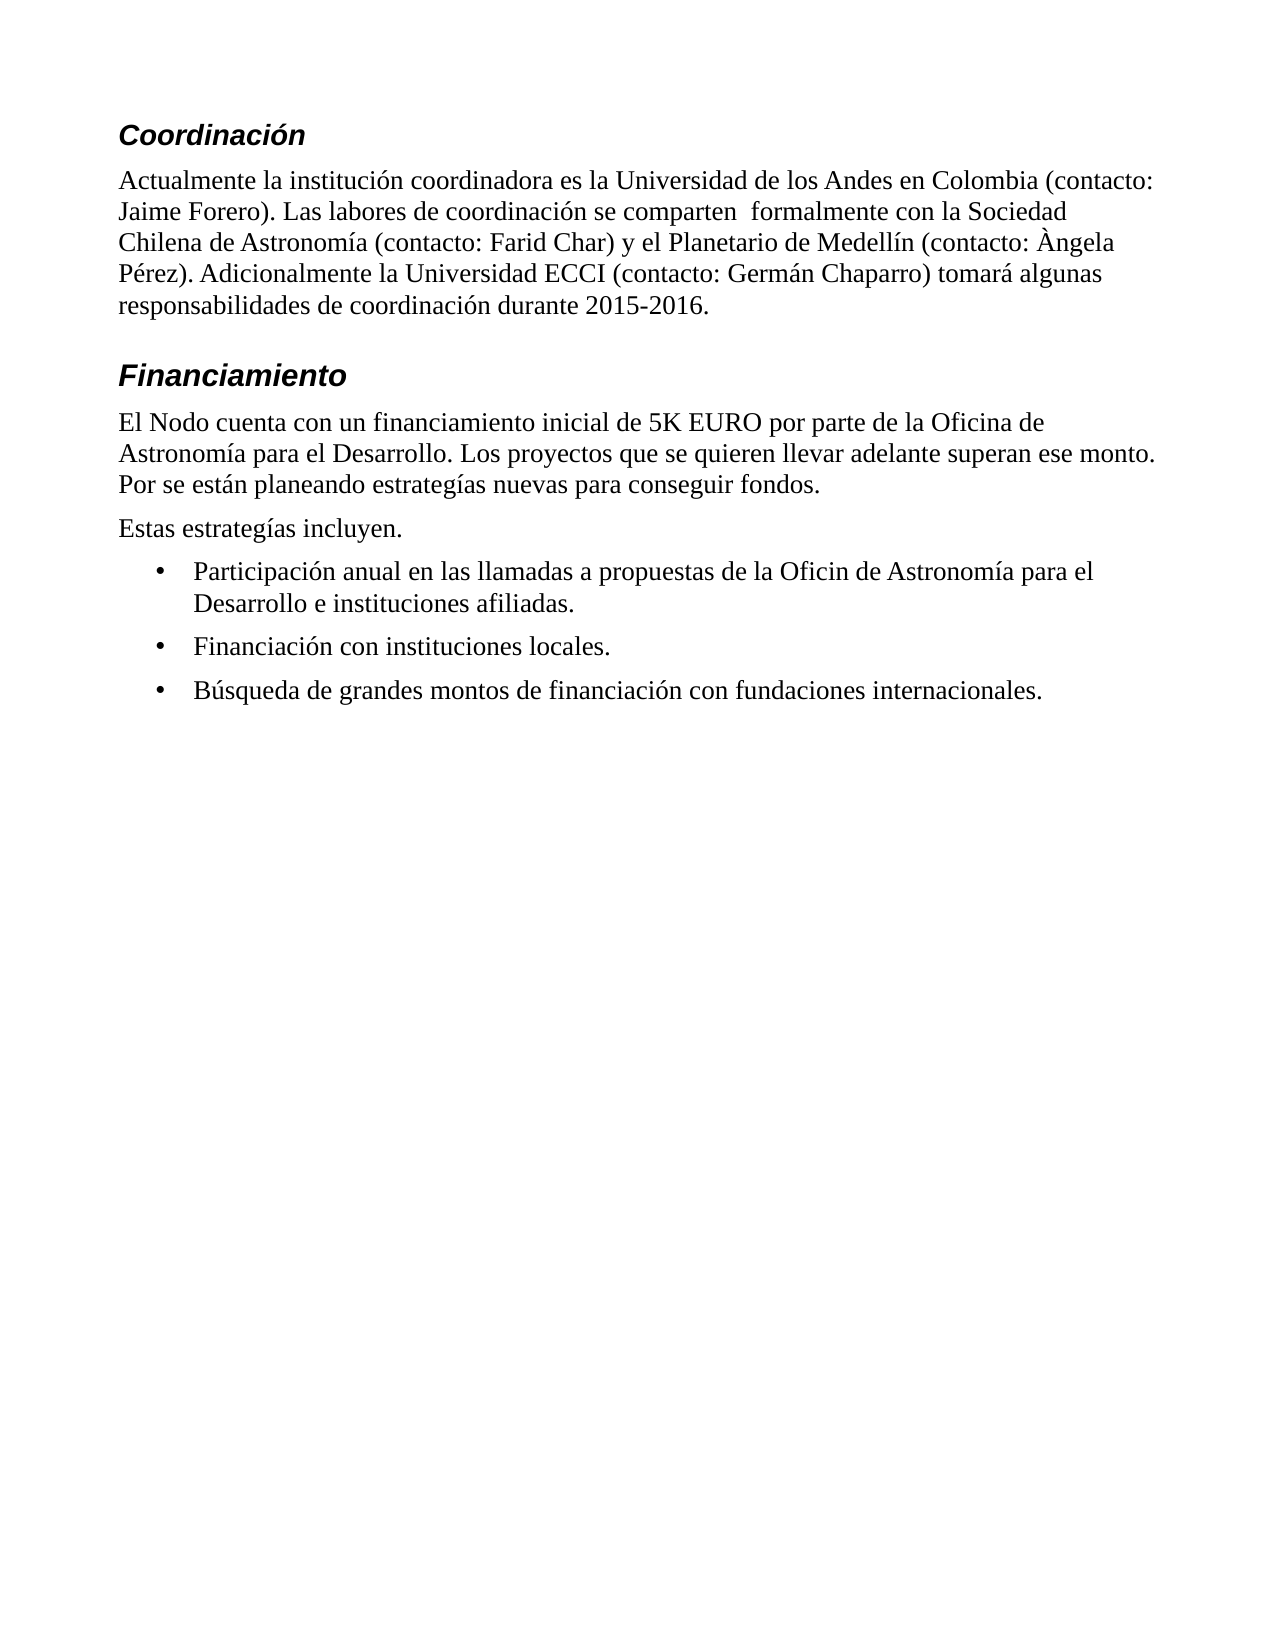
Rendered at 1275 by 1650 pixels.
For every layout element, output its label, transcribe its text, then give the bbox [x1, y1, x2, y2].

text Estas estrategías incluyen. [118, 512, 1157, 543]
list Participación anual en las llamadas a propuestas de la Oficin de Astronomía para el Desarrollo e instituciones afiliadas. [156, 555, 1157, 618]
list Búsqueda de grandes montos de financiación con fundaciones internacionales. [156, 674, 1157, 705]
list Financiación con instituciones locales. [156, 630, 1157, 662]
subtitle Coordinación [118, 118, 1157, 152]
text El Nodo cuenta con un financiamiento inicial de 5K EURO por parte de la Oficina de Astronomía para el Desarrollo. Los proyectos que se quieren llevar adelante superan ese monto. Por se están planeando estrategías nuevas para conseguir fondos. [118, 406, 1157, 499]
text Actualmente la institución coordinadora es la Universidad de los Andes en Colombia (contacto: Jaime Forero). Las labores de coordinación se comparten formalmente con la Sociedad Chilena de Astronomía (contacto: Farid Char) y el Planetario de Medellín (contacto: Àngela Pérez). Adicionalmente la Universidad ECCI (contacto: Germán Chaparro) tomará algunas responsabilidades de coordinación durante 2015-2016. [118, 164, 1157, 320]
subtitle Financiamiento [118, 357, 1157, 393]
